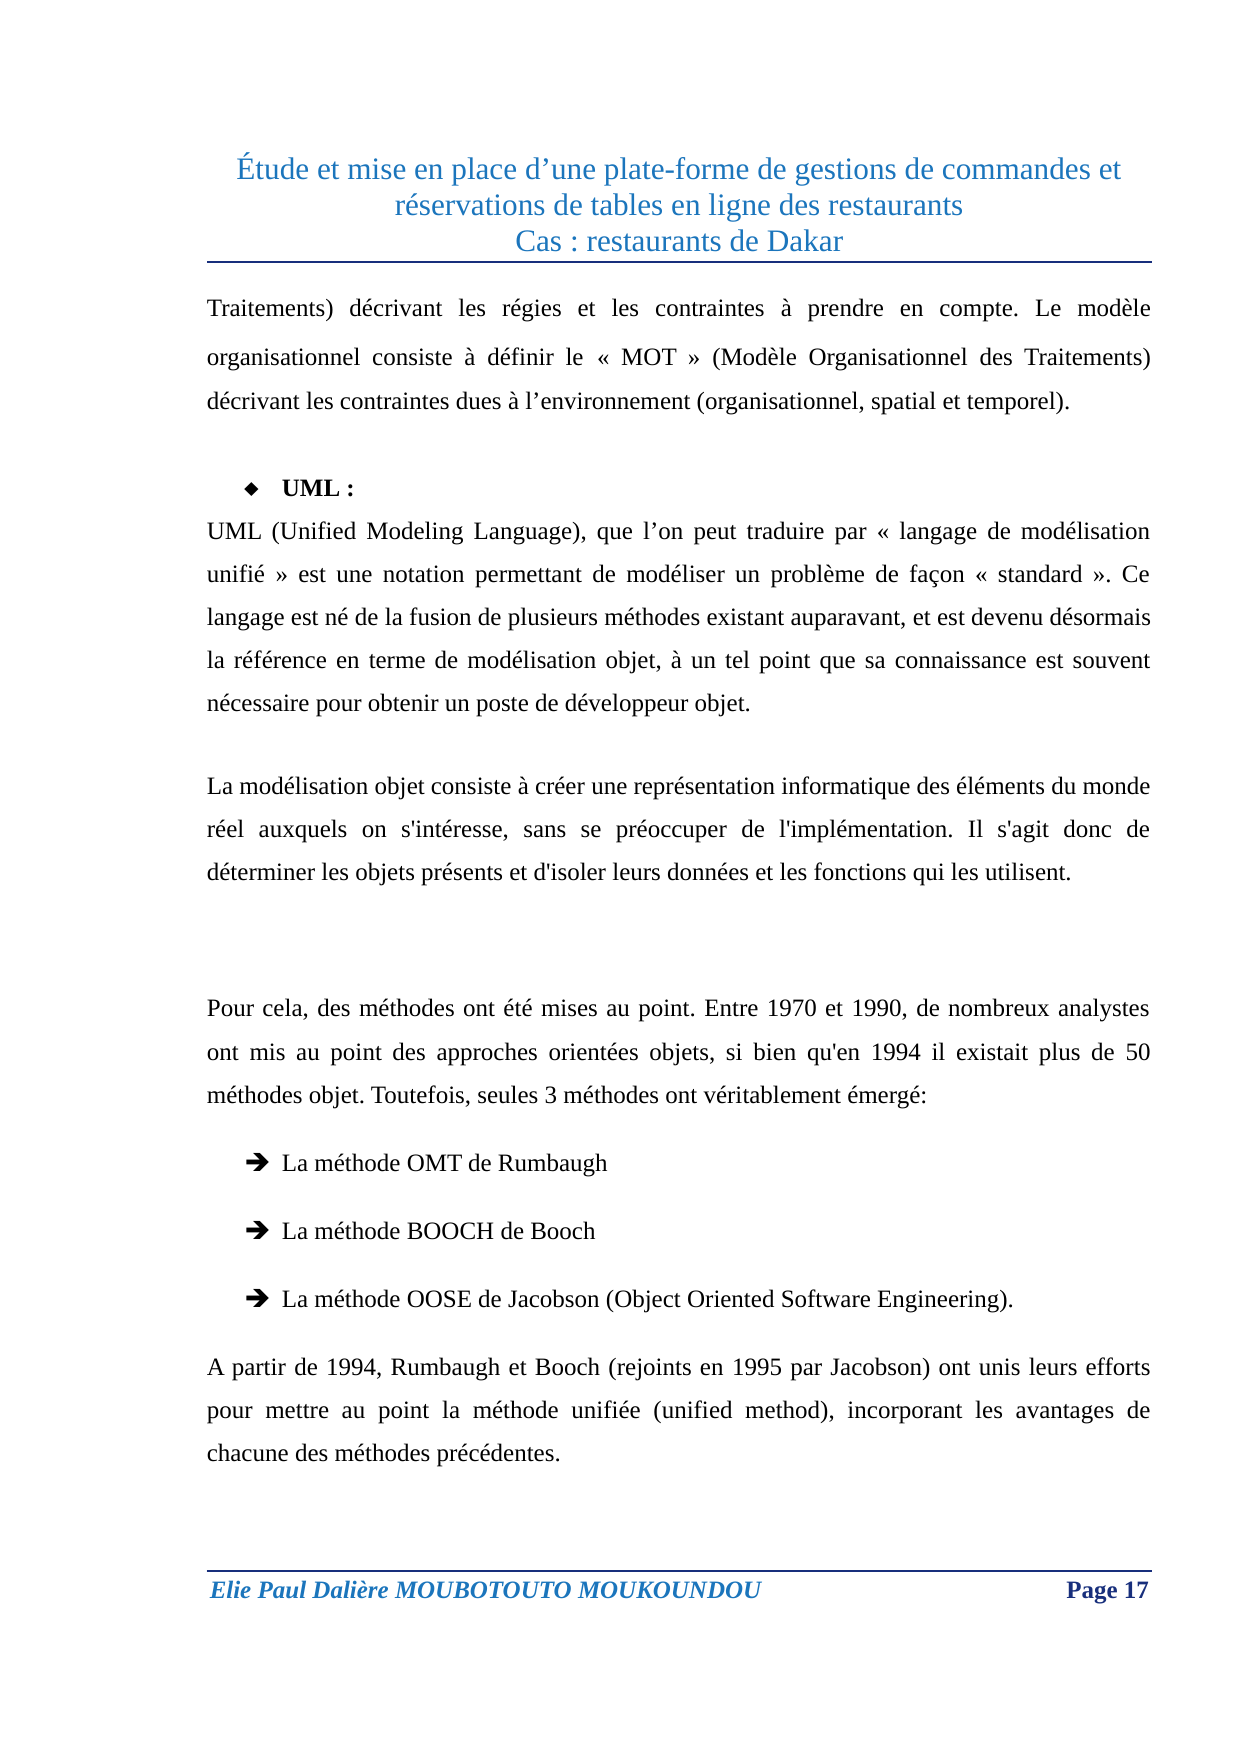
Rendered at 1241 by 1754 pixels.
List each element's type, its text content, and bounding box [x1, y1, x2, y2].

text UML (Unified Modeling Language), que l’on peut traduire par « langage de modélisation unifié » est une notation permettant de modéliser un problème de façon « standard ». Ce langage est né de la fusion de plusieurs méthodes existant auparavant, et est devenu désormais la référence en terme de modélisation objet, à un tel point que sa connaissance est souvent nécessaire pour obtenir un poste de développeur objet. [207, 516, 1152, 717]
list UML : [244, 473, 1152, 501]
text Pour cela, des méthodes ont été mises au point. Entre 1970 et 1990, de nombreux analystes ont mis au point des approches orientées objets, si bien qu'en 1994 il existait plus de 50 méthodes objet. Toutefois, seules 3 méthodes ont véritablement émergé: [207, 993, 1152, 1108]
list La méthode OMT de Rumbaugh [244, 1148, 1152, 1177]
text A partir de 1994, Rumbaugh et Booch (rejoints en 1995 par Jacobson) ont unis leurs efforts pour mettre au point la méthode unifiée (unified method), incorporant les avantages de chacune des méthodes précédentes. [207, 1352, 1152, 1467]
text Traitements) décrivant les régies et les contraintes à prendre en compte. Le modèle organisationnel consiste à définir le « MOT » (Modèle Organisationnel des Traitements) décrivant les contraintes dues à l’environnement (organisationnel, spatial et temporel). [207, 293, 1152, 415]
text La modélisation objet consiste à créer une représentation informatique des éléments du monde réel auxquels on s'intéresse, sans se préoccuper de l'implémentation. Il s'agit donc de déterminer les objets présents et d'isoler leurs données et les fonctions qui les utilisent. [207, 771, 1152, 886]
list La méthode OOSE de Jacobson (Object Oriented Software Engineering). [244, 1284, 1152, 1313]
list La méthode BOOCH de Booch [244, 1216, 1152, 1245]
